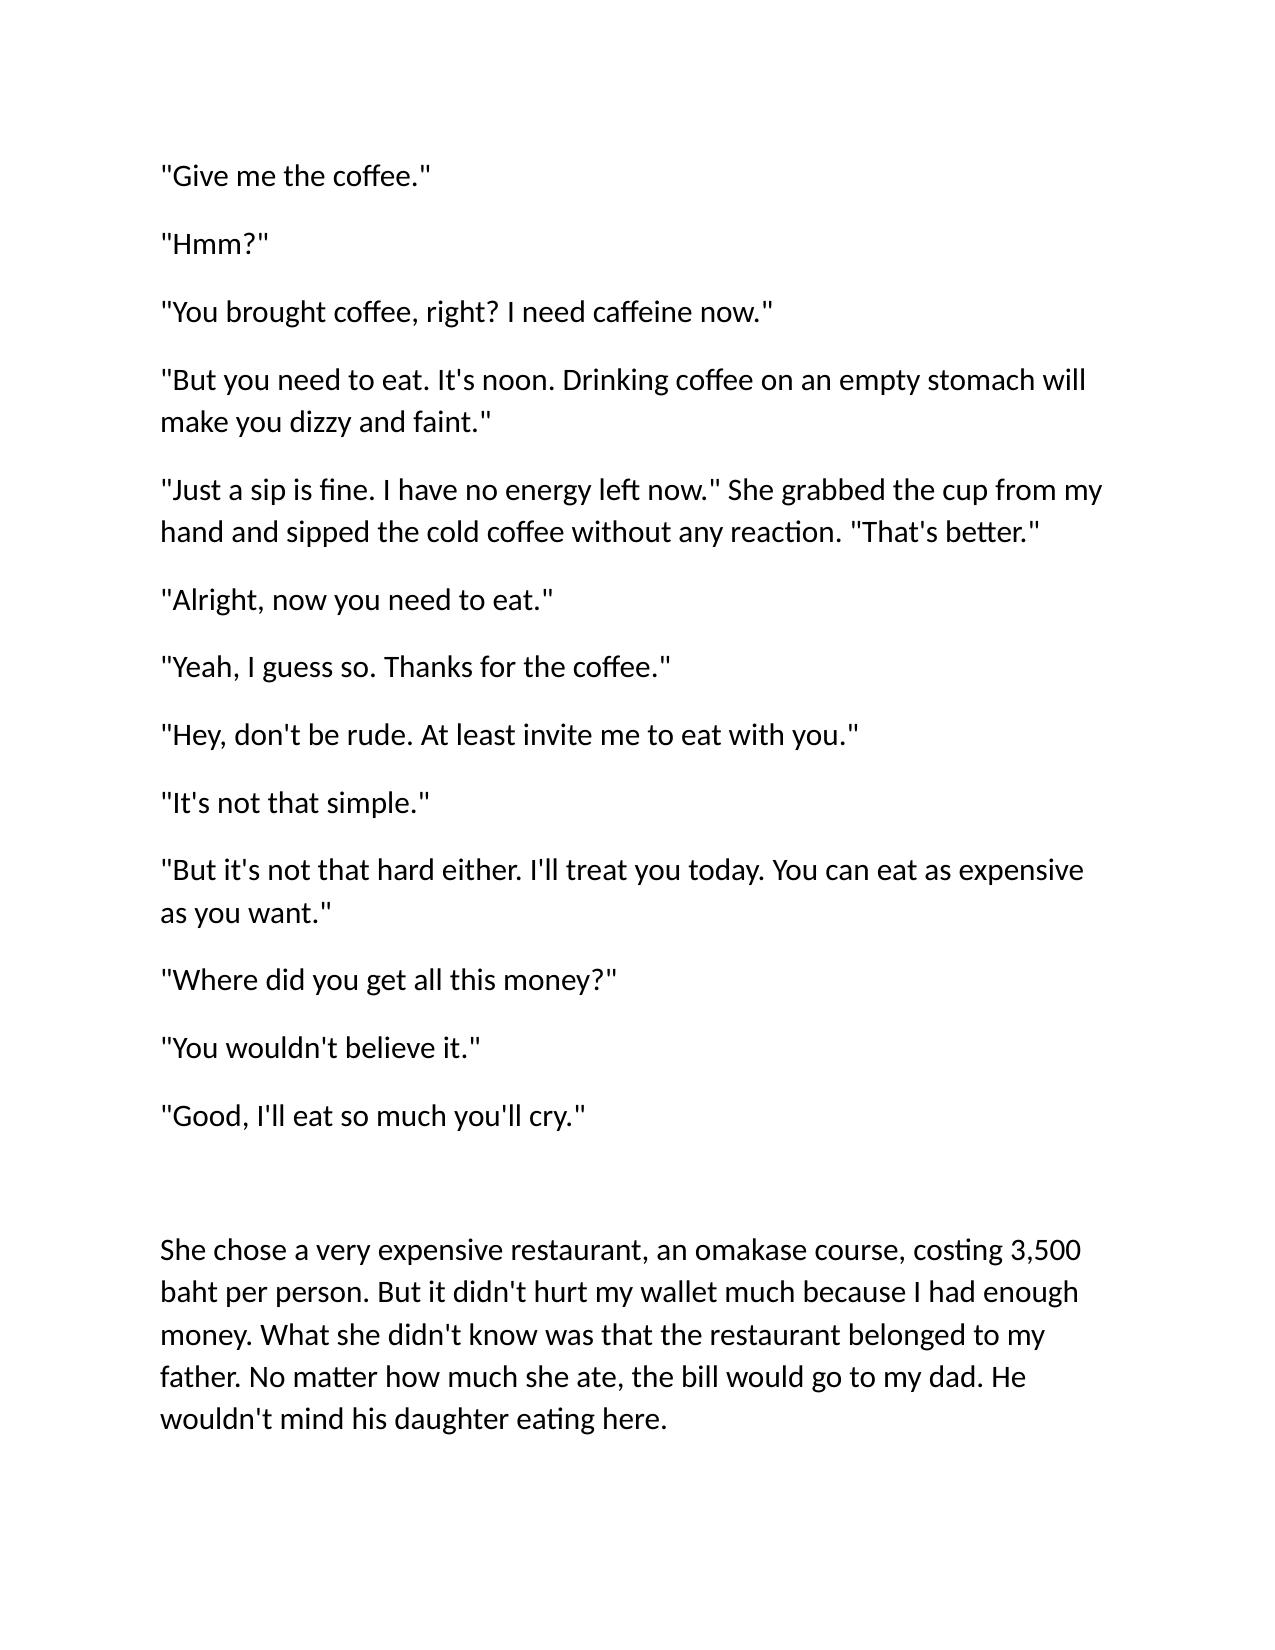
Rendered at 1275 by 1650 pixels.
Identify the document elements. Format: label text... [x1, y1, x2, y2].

text "But you need to eat. It's noon. Drinking coffee on an empty stomach will make you dizzy and faint." [160, 359, 1113, 440]
text "Hmm?" [160, 224, 1113, 262]
text "Just a sip is fine. I have no energy left now." She grabbed the cup from my hand and sipped the cold coffee without any reaction. "That's better." [160, 469, 1113, 550]
text "You brought coffee, right? I need caffeine now." [160, 292, 1113, 330]
text "It's not that simple." [160, 783, 1113, 821]
text "Where did you get all this money?" [160, 960, 1113, 998]
text "Yeah, I guess so. Thanks for the coffee." [160, 647, 1113, 685]
text "Alright, now you need to eat." [160, 579, 1113, 618]
text "You wouldn't believe it." [160, 1028, 1113, 1066]
text "Give me the coffee." [160, 156, 1113, 194]
text "Hey, don't be rude. At least invite me to eat with you." [160, 715, 1113, 753]
text She chose a very expensive restaurant, an omakase course, costing 3,500 baht per person. But it didn't hurt my wallet much because I had enough money. What she didn't know was that the restaurant belonged to my father. No matter how much she ate, the bill would go to my dad. He wouldn't mind his daughter eating here. [160, 1230, 1113, 1438]
text "But it's not that hard either. I'll treat you today. You can eat as expensive as you want." [160, 850, 1113, 931]
text "Good, I'll eat so much you'll cry." [160, 1096, 1113, 1134]
